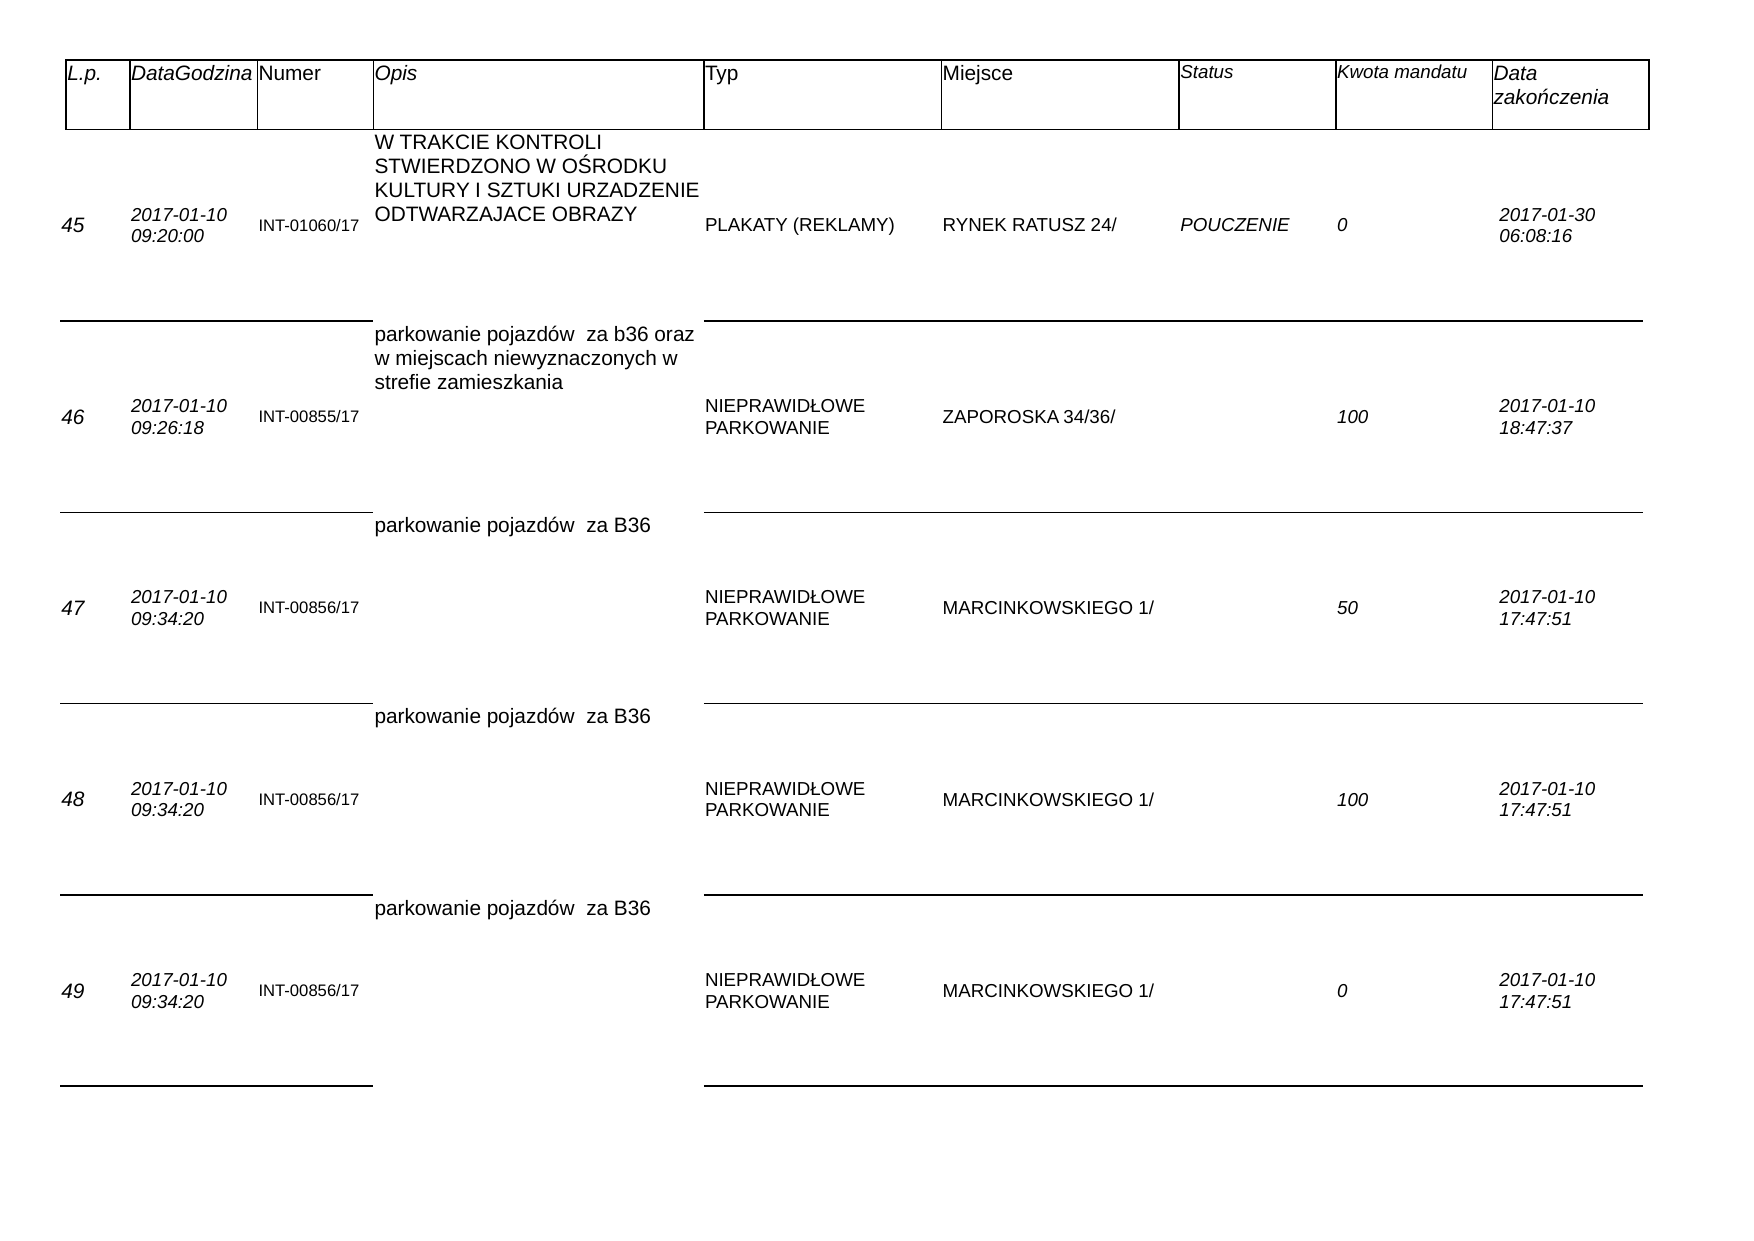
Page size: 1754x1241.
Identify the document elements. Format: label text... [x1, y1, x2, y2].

table_header L.p. [67, 61, 129, 129]
table_cell MARCINKOWSKIEGO 1/ [941, 704, 1179, 894]
table_header Typ [705, 61, 941, 129]
table_cell 45 [60, 129, 130, 320]
table_cell 49 [60, 896, 130, 1085]
table_cell NIEPRAWIDŁOWE PARKOWANIE [704, 896, 941, 1085]
table_cell parkowanie pojazdów za B36 [373, 703, 704, 894]
table_cell NIEPRAWIDŁOWE PARKOWANIE [704, 704, 941, 894]
table_header Kwota mandatu [1337, 61, 1492, 129]
table_cell 48 [60, 704, 130, 894]
table_cell parkowanie pojazdów za B36 [373, 894, 704, 1085]
table_header Numer [258, 61, 373, 129]
table_cell [1179, 513, 1336, 703]
table_cell MARCINKOWSKIEGO 1/ [941, 513, 1179, 703]
table_cell 2017-01-30 06:08:16 [1498, 130, 1643, 320]
table_header [60, 59, 65, 129]
table_cell parkowanie pojazdów za B36 [373, 511, 704, 703]
table_cell 2017-01-10 17:47:51 [1498, 704, 1643, 894]
table_cell 2017-01-10 09:26:18 [130, 322, 257, 511]
table_header DataGodzina [131, 61, 257, 129]
table_cell INT-00856/17 [257, 513, 373, 703]
table_cell 2017-01-10 17:47:51 [1498, 896, 1643, 1085]
table_cell 50 [1336, 513, 1498, 703]
table_cell NIEPRAWIDŁOWE PARKOWANIE [704, 322, 941, 511]
table_cell 0 [1336, 896, 1498, 1085]
table_cell 2017-01-10 09:34:20 [130, 513, 257, 703]
table_cell 0 [1336, 130, 1498, 320]
table_cell POUCZENIE [1179, 130, 1336, 320]
table_cell MARCINKOWSKIEGO 1/ [941, 896, 1179, 1085]
table_cell RYNEK RATUSZ 24/ [941, 130, 1179, 320]
table_header Status [1180, 61, 1335, 129]
table_cell [1643, 130, 1649, 320]
table_cell parkowanie pojazdów za b36 oraz w miejscach niewyznaczonych w strefie zamieszkania [373, 320, 704, 511]
table_cell 100 [1336, 322, 1498, 511]
table_header Data zakończenia [1493, 61, 1648, 129]
table_cell 46 [60, 322, 130, 511]
table_cell PLAKATY (REKLAMY) [704, 130, 941, 320]
table_cell [1179, 322, 1336, 511]
table_header Miejsce [942, 61, 1178, 129]
table_cell INT-01060/17 [257, 130, 373, 320]
table_cell NIEPRAWIDŁOWE PARKOWANIE [704, 513, 941, 703]
table_cell [1179, 704, 1336, 894]
table_cell 2017-01-10 17:47:51 [1498, 513, 1643, 703]
table_cell INT-00856/17 [257, 704, 373, 894]
table_cell W TRAKCIE KONTROLI STWIERDZONO W OŚRODKU KULTURY I SZTUKI URZADZENIE ODTWARZAJACE OBRAZY [373, 130, 704, 320]
table_cell 2017-01-10 09:20:00 [130, 130, 257, 320]
table_cell 2017-01-10 09:34:20 [130, 704, 257, 894]
table_cell [1643, 511, 1649, 703]
table_cell 2017-01-10 09:34:20 [130, 896, 257, 1085]
table_cell INT-00855/17 [257, 322, 373, 511]
table_cell [1179, 896, 1336, 1085]
table_cell 2017-01-10 18:47:37 [1498, 322, 1643, 511]
table_cell ZAPOROSKA 34/36/ [941, 322, 1179, 511]
table_cell 47 [60, 513, 130, 703]
table_cell [1643, 894, 1649, 1085]
table_cell 100 [1336, 704, 1498, 894]
table_header Opis [374, 61, 703, 129]
table_cell [1643, 320, 1649, 511]
table_cell INT-00856/17 [257, 896, 373, 1085]
table_cell [1643, 703, 1649, 894]
